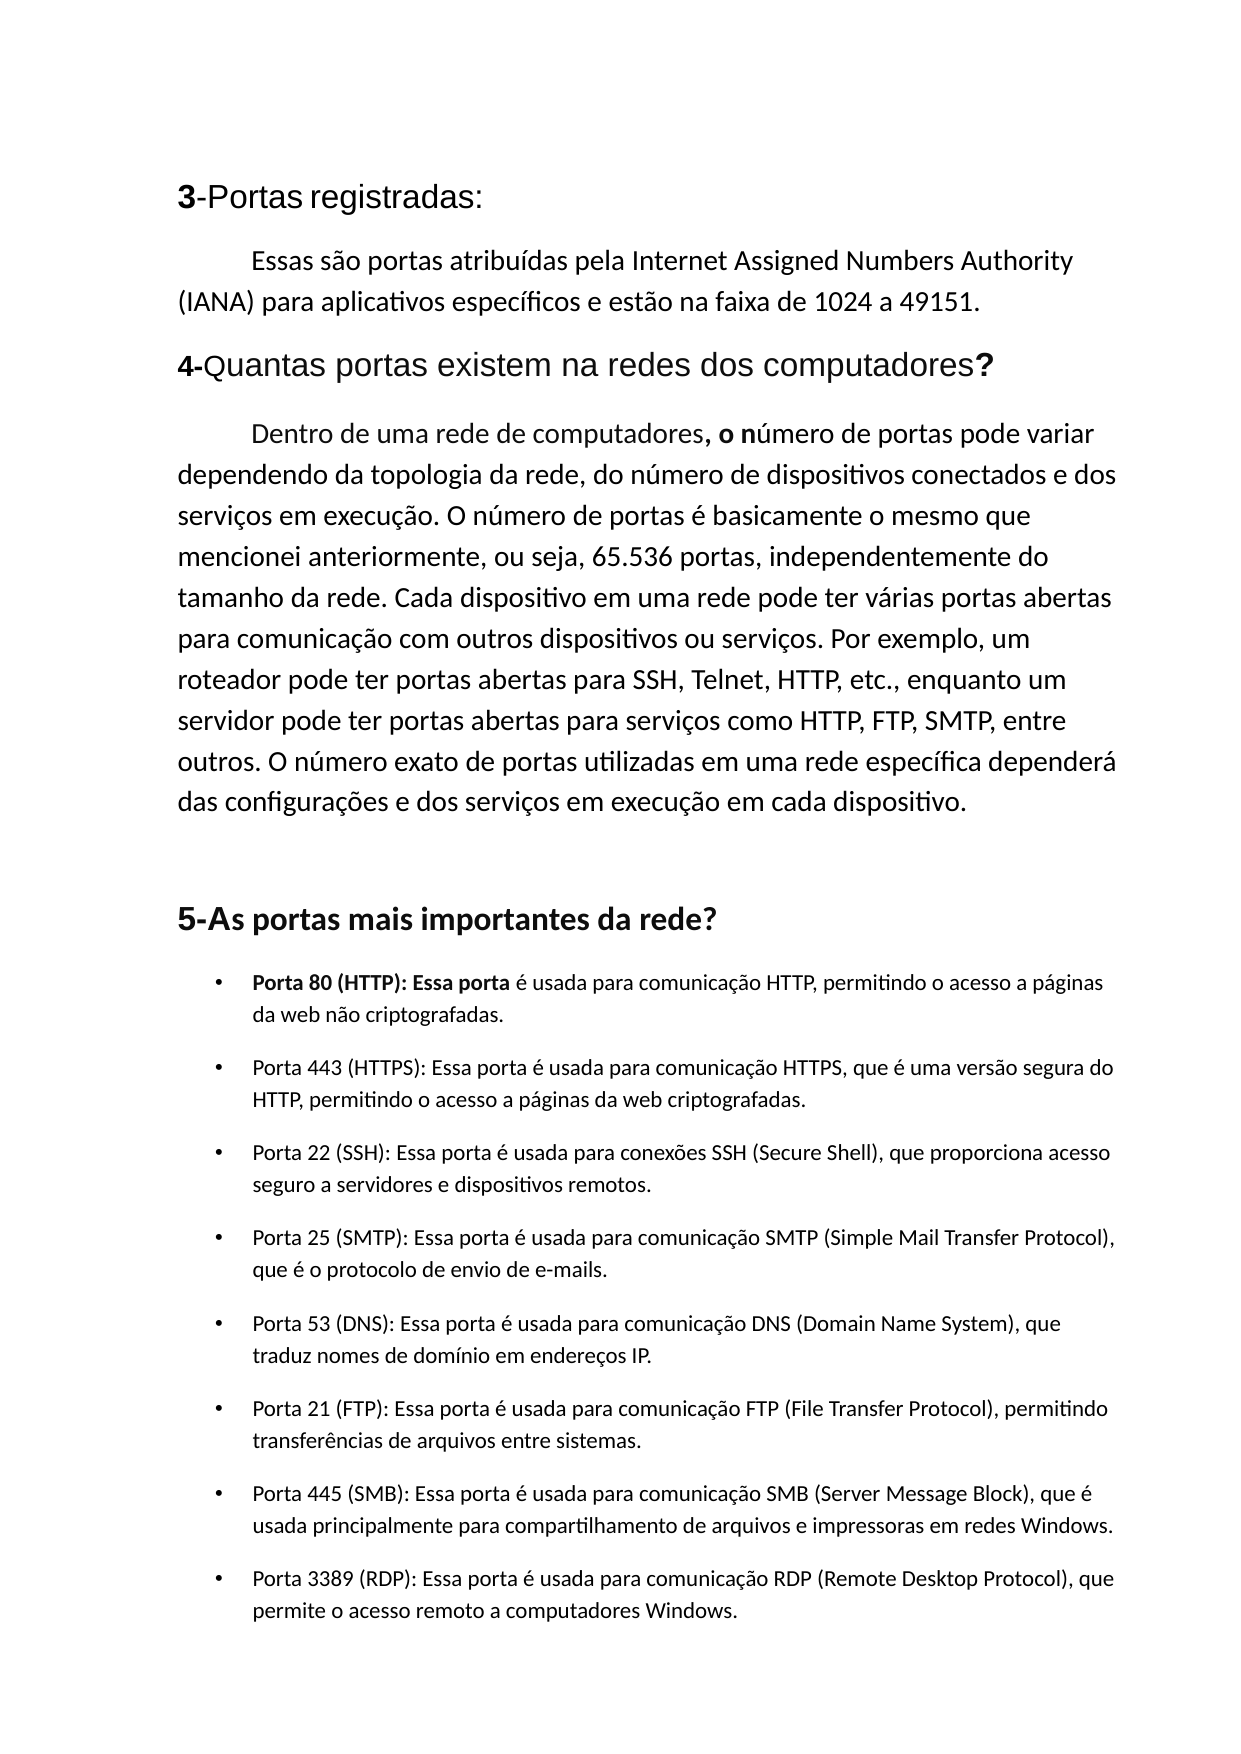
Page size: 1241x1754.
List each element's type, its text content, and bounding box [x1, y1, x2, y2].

list Porta 25 (SMTP): Essa porta é usada para comunicação SMTP (Simple Mail Transfer Protocol), que é o protocolo de envio de e-mails. [215, 1223, 1122, 1284]
text Dentro de uma rede de computadores, o número de portas pode variar dependendo da topologia da rede, do número de dispositivos conectados e dos serviços em execução. O número de portas é basicamente o mesmo que mencionei anteriormente, ou seja, 65.536 portas, independentemente do tamanho da rede. Cada dispositivo em uma rede pode ter várias portas abertas para comunicação com outros dispositivos ou serviços. Por exemplo, um roteador pode ter portas abertas para SSH, Telnet, HTTP, etc., enquanto um servidor pode ter portas abertas para serviços como HTTP, FTP, SMTP, entre outros. O número exato de portas utilizadas em uma rede específica dependerá das configurações e dos serviços em execução em cada dispositivo. [177, 412, 1122, 819]
list Porta 21 (FTP): Essa porta é usada para comunicação FTP (File Transfer Protocol), permitindo transferências de arquivos entre sistemas. [215, 1394, 1122, 1454]
list Porta 80 (HTTP): Essa porta é usada para comunicação HTTP, permitindo o acesso a páginas da web não criptografadas. [215, 968, 1122, 1028]
text Essas são portas atribuídas pela Internet Assigned Numbers Authority (IANA) para aplicativos específicos e estão na faixa de 1024 a 49151. [177, 242, 1122, 319]
text 5-As portas mais importantes da rede? [177, 898, 1122, 939]
text 4-Quantas portas existem na redes dos computadores? [177, 345, 1122, 383]
text 3-Portas registradas: [177, 177, 1122, 216]
list Porta 3389 (RDP): Essa porta é usada para comunicação RDP (Remote Desktop Protocol), que permite o acesso remoto a computadores Windows. [215, 1564, 1122, 1624]
list Porta 445 (SMB): Essa porta é usada para comunicação SMB (Server Message Block), que é usada principalmente para compartilhamento de arquivos e impressoras em redes Windows. [215, 1479, 1122, 1539]
list Porta 22 (SSH): Essa porta é usada para conexões SSH (Secure Shell), que proporciona acesso seguro a servidores e dispositivos remotos. [215, 1138, 1122, 1198]
list Porta 443 (HTTPS): Essa porta é usada para comunicação HTTPS, que é uma versão segura do HTTP, permitindo o acesso a páginas da web criptografadas. [215, 1053, 1122, 1113]
list Porta 53 (DNS): Essa porta é usada para comunicação DNS (Domain Name System), que traduz nomes de domínio em endereços IP. [215, 1309, 1122, 1369]
